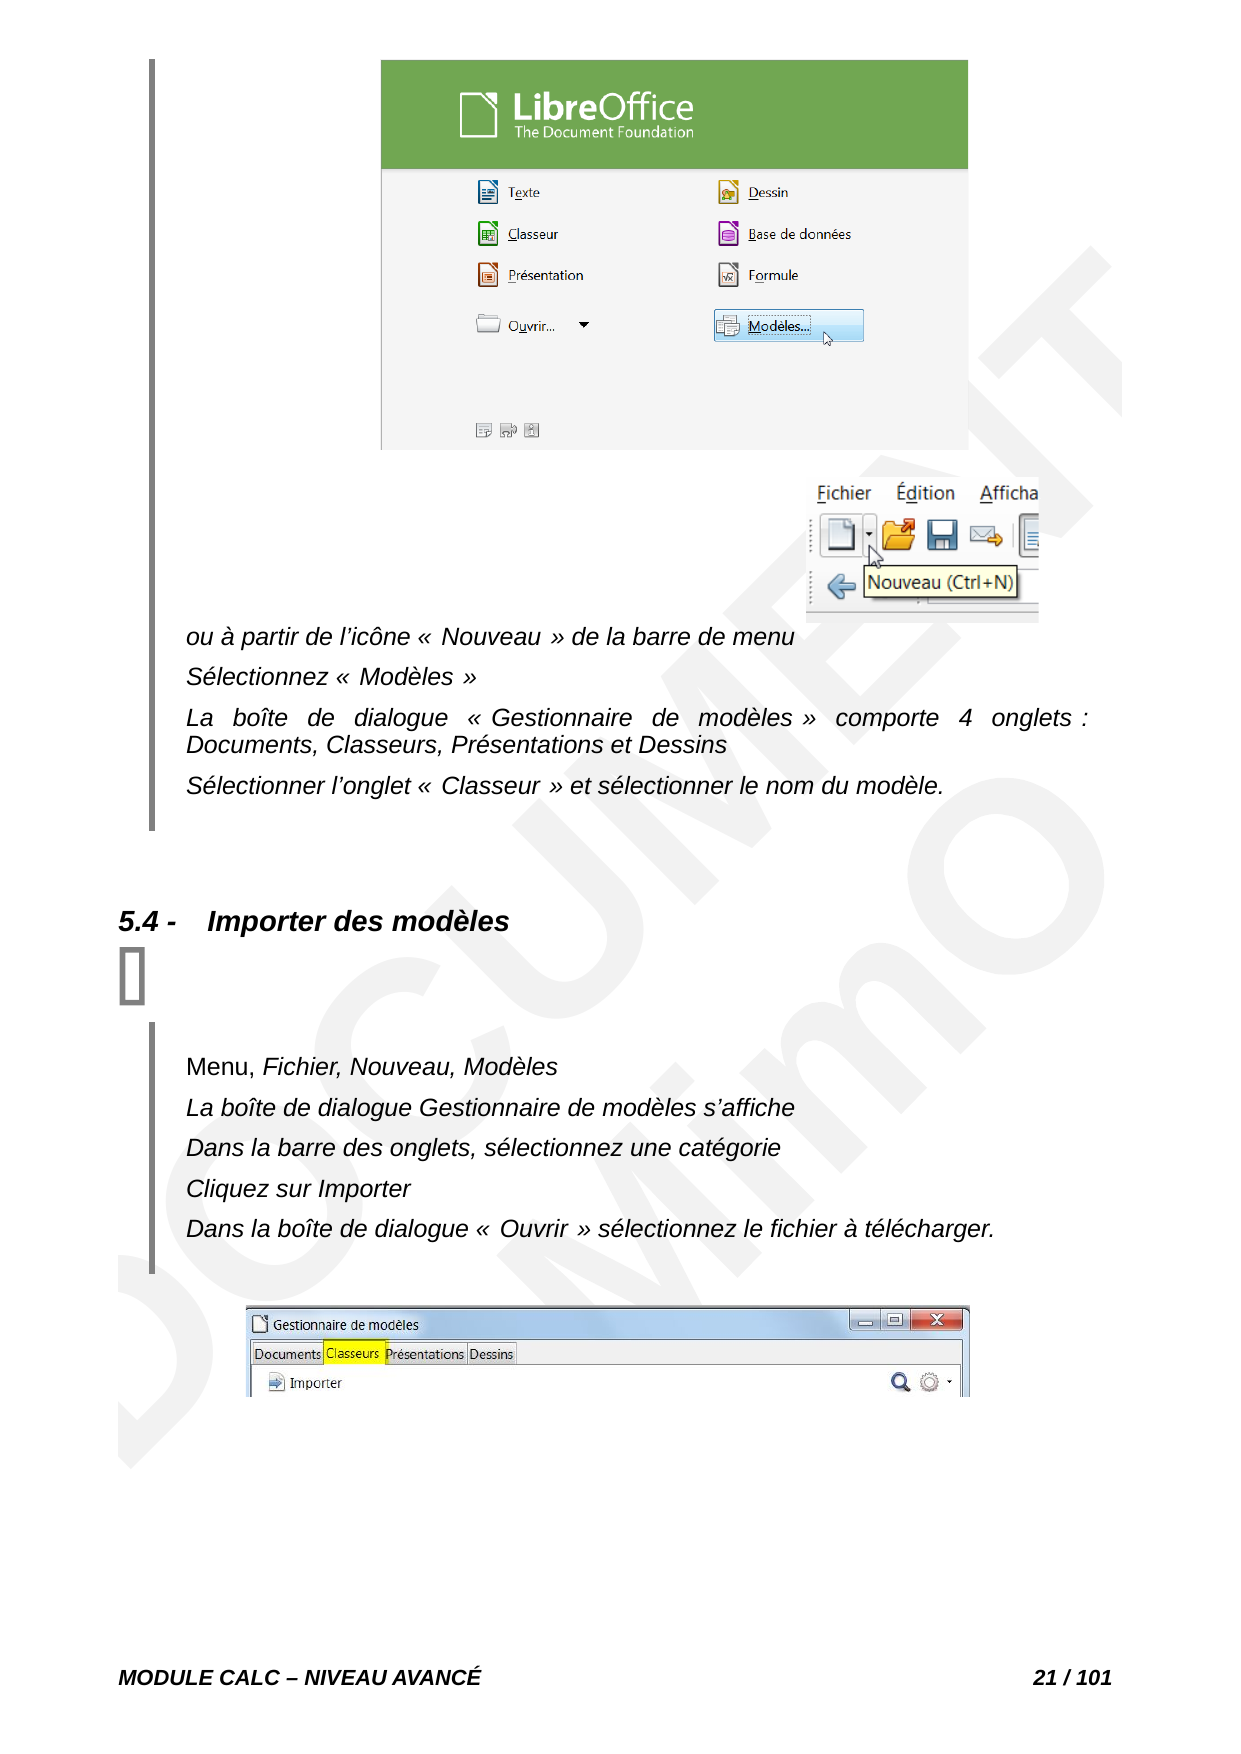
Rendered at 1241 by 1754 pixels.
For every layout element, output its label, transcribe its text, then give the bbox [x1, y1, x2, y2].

text Sélectionnez « Modèles » [155, 632, 1122, 672]
text Sélectionner l’onglet « Classeur » et sélectionner le nom du modèle. [155, 740, 1122, 831]
text ou à partir de l’icône « Nouveau » de la barre de menu [155, 459, 1122, 632]
text La boîte de dialogue Gestionnaire de modèles s’affiche [155, 1062, 1122, 1103]
picture [245, 1305, 970, 1397]
picture [380, 59, 969, 450]
text Menu, Fichier, Nouveau, Modèles [155, 1022, 1122, 1062]
text Dans la boîte de dialogue « Ouvrir » sélectionnez le fichier à télécharger. [155, 1183, 1122, 1274]
text 8 [118, 946, 1122, 1022]
text La boîte de dialogue « Gestionnaire de modèles » comporte 4 onglets : Documents, Classeurs, Présentations et Dessins [155, 672, 1122, 740]
picture [806, 477, 1039, 623]
text Cliquez sur Importer [155, 1143, 1122, 1183]
text Dans la barre des onglets, sélectionnez une catégorie [155, 1103, 1122, 1143]
subtitle Importer des modèles [118, 905, 1122, 938]
